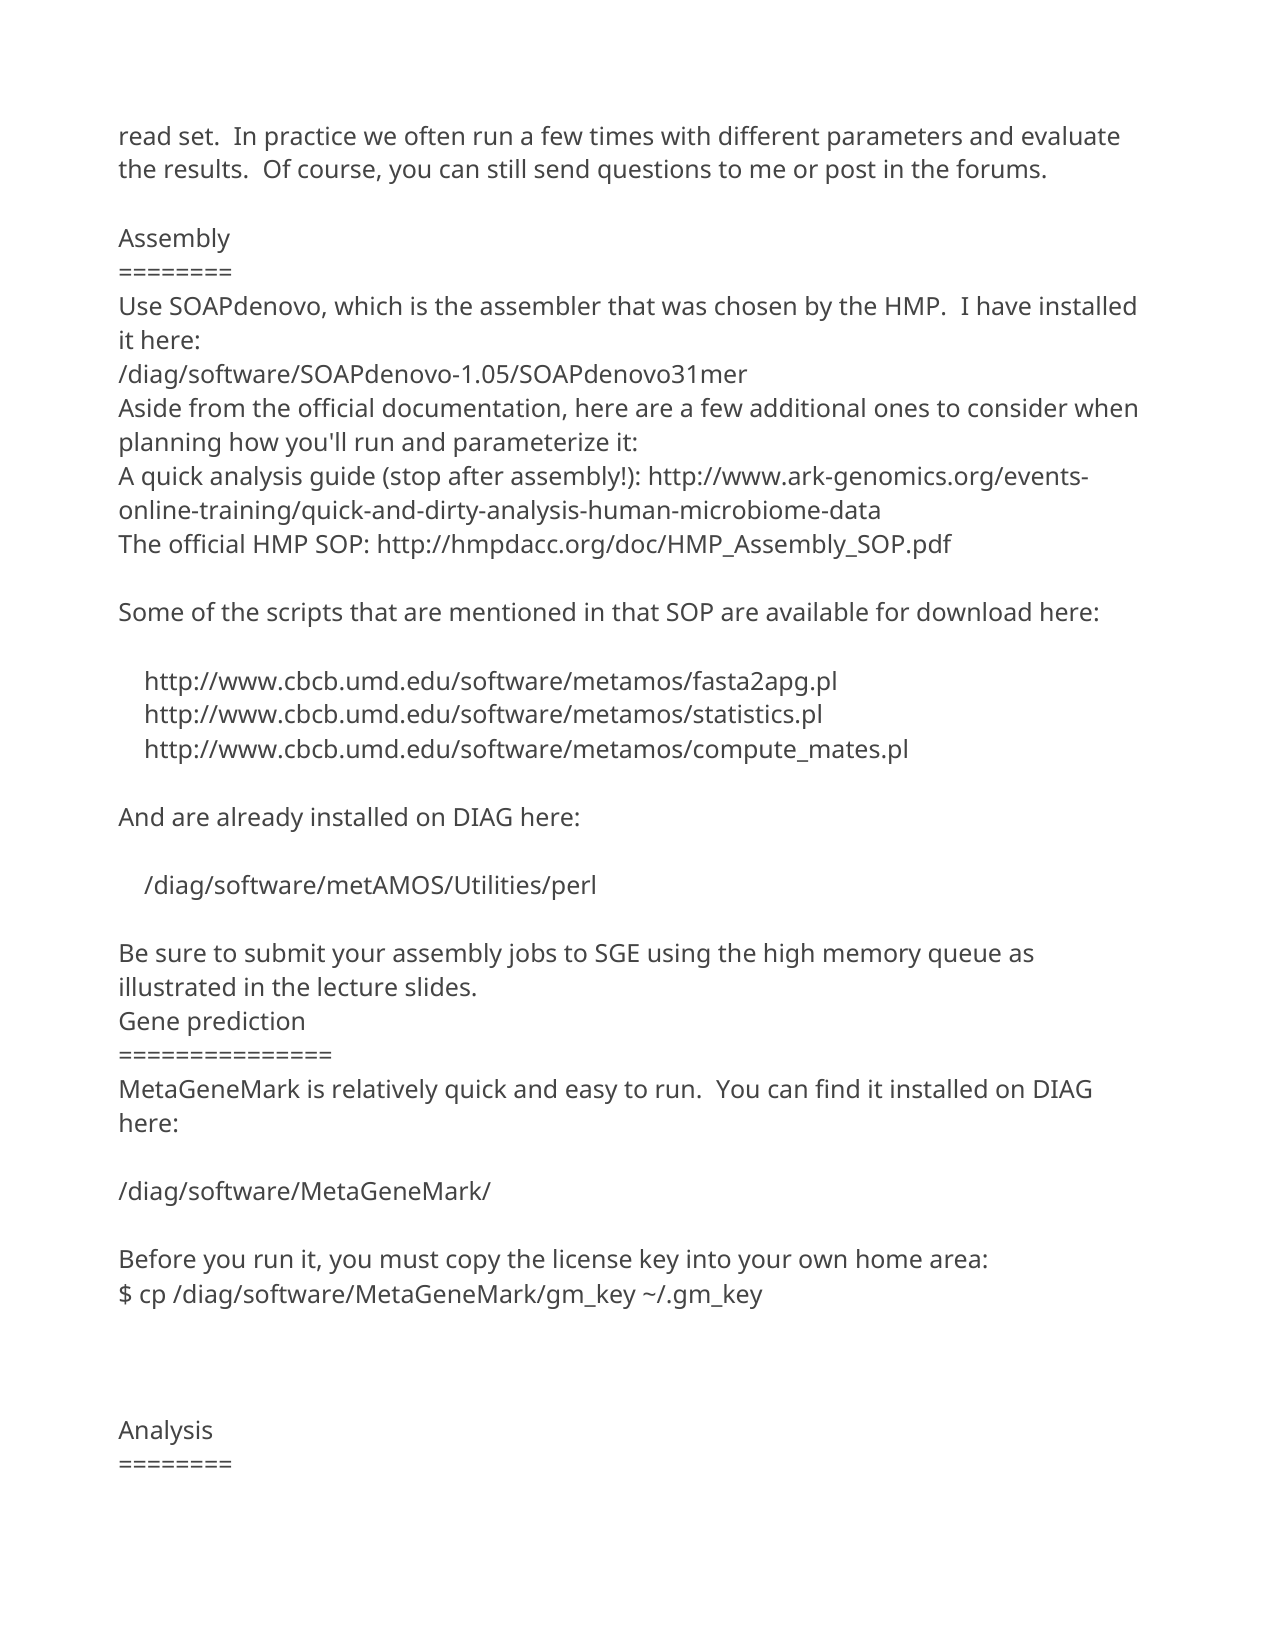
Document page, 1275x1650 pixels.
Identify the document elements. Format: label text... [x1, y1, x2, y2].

text ======== [118, 254, 1157, 288]
text $ cp /diag/software/MetaGeneMark/gm_key ~/.gm_key [118, 1276, 1157, 1310]
text ======== [118, 1447, 1157, 1481]
text /diag/software/SOAPdenovo-1.05/SOAPdenovo31mer [118, 357, 1157, 391]
text http://www.cbcb.umd.edu/software/metamos/compute_mates.pl [118, 731, 1157, 765]
text Assembly [118, 220, 1157, 254]
text /diag/software/MetaGeneMark/ [118, 1174, 1157, 1208]
text Analysis [118, 1412, 1157, 1447]
text Before you run it, you must copy the license key into your own home area: [118, 1242, 1157, 1276]
text Aside from the official documentation, here are a few additional ones to consider when planning how you'll run and parameterize it: [118, 391, 1157, 459]
text Use SOAPdenovo, which is the assembler that was chosen by the HMP. I have installed it here: [118, 288, 1157, 357]
text =============== [118, 1038, 1157, 1072]
text Some of the scripts that are mentioned in that SOP are available for download here: [118, 595, 1157, 629]
text http://www.cbcb.umd.edu/software/metamos/fasta2apg.pl [118, 663, 1157, 697]
text Be sure to submit your assembly jobs to SGE using the high memory queue as illustrated in the lecture slides. [118, 936, 1157, 1004]
text Gene prediction [118, 1004, 1157, 1038]
text /diag/software/metAMOS/Utilities/perl [118, 867, 1157, 902]
text The official HMP SOP: http://hmpdacc.org/doc/HMP_Assembly_SOP.pdf [118, 527, 1157, 561]
text http://www.cbcb.umd.edu/software/metamos/statistics.pl [118, 697, 1157, 731]
text And are already installed on DIAG here: [118, 799, 1157, 833]
text MetaGeneMark is relatively quick and easy to run. You can find it installed on DIAG here: [118, 1072, 1157, 1140]
text read set. In practice we often run a few times with different parameters and evaluate the results. Of course, you can still send questions to me or post in the forums. [118, 118, 1157, 186]
text A quick analysis guide (stop after assembly!): http://www.ark-genomics.org/events-online-training/quick-and-dirty-analysis-human-microbiome-data [118, 459, 1157, 527]
